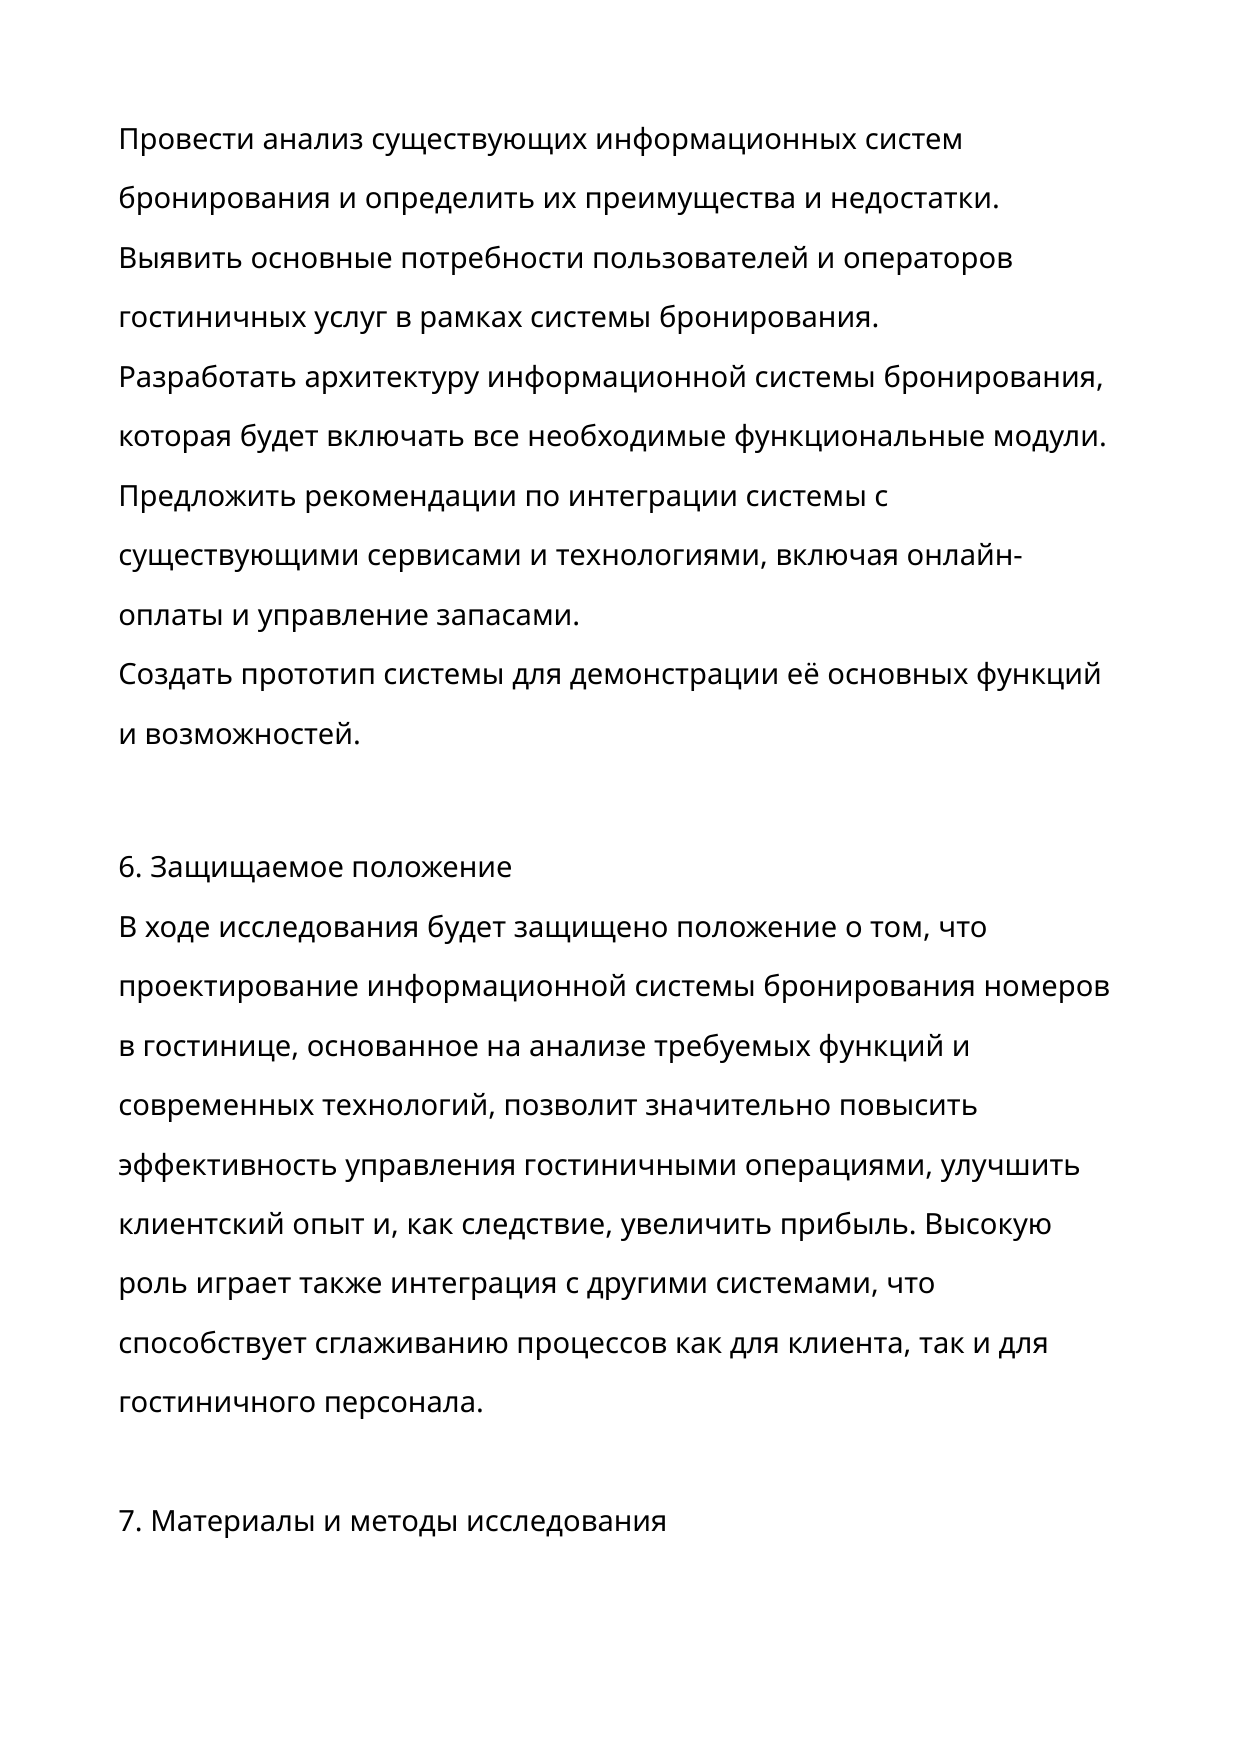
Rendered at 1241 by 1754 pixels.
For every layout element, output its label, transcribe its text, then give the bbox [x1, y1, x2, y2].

text 6. Защищаемое положение В ходе исследования будет защищено положение о том, что проектирование информационной системы бронирования номеров в гостинице, основанное на анализе требуемых функций и современных технологий, позволит значительно повысить эффективность управления гостиничными операциями, улучшить клиентский опыт и, как следствие, увеличить прибыль. Высокую роль играет также интеграция с другими системами, что способствует сглаживанию процессов как для клиента, так и для гостиничного персонала. 7. Материалы и методы исследования [118, 787, 1122, 1540]
text Провести анализ существующих информационных систем бронирования и определить их преимущества и недостатки. Выявить основные потребности пользователей и операторов гостиничных услуг в рамках системы бронирования. Разработать архитектуру информационной системы бронирования, которая будет включать все необходимые функциональные модули. Предложить рекомендации по интеграции системы с существующими сервисами и технологиями, включая онлайн-оплаты и управление запасами. Создать прототип системы для демонстрации её основных функций и возможностей. [118, 118, 1122, 753]
